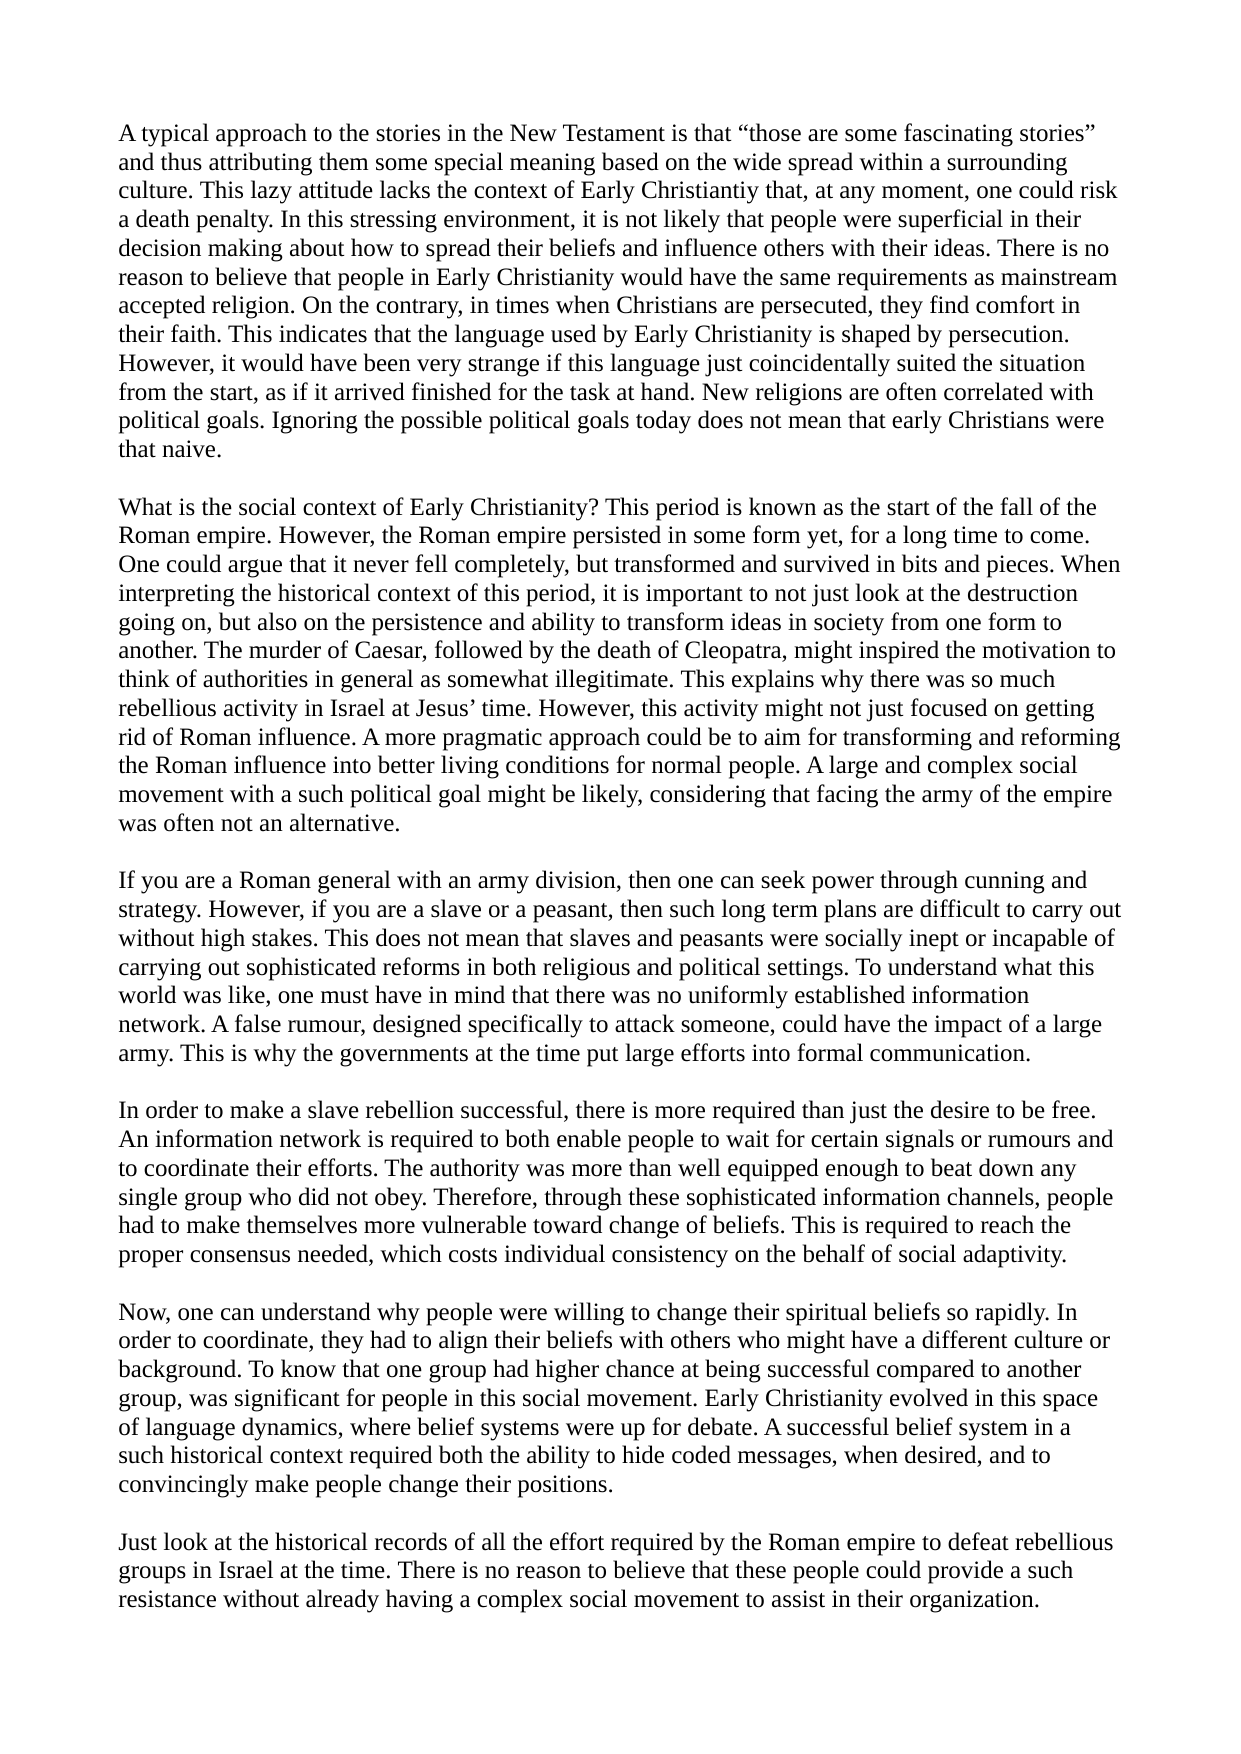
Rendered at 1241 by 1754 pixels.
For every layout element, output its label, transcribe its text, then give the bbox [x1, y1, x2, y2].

text Now, one can understand why people were willing to change their spiritual beliefs so rapidly. In order to coordinate, they had to align their beliefs with others who might have a different culture or background. To know that one group had higher chance at being successful compared to another group, was significant for people in this social movement. Early Christianity evolved in this space of language dynamics, where belief systems were up for debate. A successful belief system in a such historical context required both the ability to hide coded messages, when desired, and to convincingly make people change their positions. [118, 1297, 1122, 1498]
text In order to make a slave rebellion successful, there is more required than just the desire to be free. An information network is required to both enable people to wait for certain signals or rumours and to coordinate their efforts. The authority was more than well equipped enough to beat down any single group who did not obey. Therefore, through these sophisticated information channels, people had to make themselves more vulnerable toward change of beliefs. This is required to reach the proper consensus needed, which costs individual consistency on the behalf of social adaptivity. [118, 1096, 1122, 1268]
text If you are a Roman general with an army division, then one can seek power through cunning and strategy. However, if you are a slave or a peasant, then such long term plans are difficult to carry out without high stakes. This does not mean that slaves and peasants were socially inept or incapable of carrying out sophisticated reforms in both religious and political settings. To understand what this world was like, one must have in mind that there was no uniformly established information network. A false rumour, designed specifically to attack someone, could have the impact of a large army. This is why the governments at the time put large efforts into formal communication. [118, 866, 1122, 1067]
text A typical approach to the stories in the New Testament is that “those are some fascinating stories” and thus attributing them some special meaning based on the wide spread within a surrounding culture. This lazy attitude lacks the context of Early Christiantiy that, at any moment, one could risk a death penalty. In this stressing environment, it is not likely that people were superficial in their decision making about how to spread their beliefs and influence others with their ideas. There is no reason to believe that people in Early Christianity would have the same requirements as mainstream accepted religion. On the contrary, in times when Christians are persecuted, they find comfort in their faith. This indicates that the language used by Early Christianity is shaped by persecution. However, it would have been very strange if this language just coincidentally suited the situation from the start, as if it arrived finished for the task at hand. New religions are often correlated with political goals. Ignoring the possible political goals today does not mean that early Christians were that naive. [118, 118, 1122, 463]
text What is the social context of Early Christianity? This period is known as the start of the fall of the Roman empire. However, the Roman empire persisted in some form yet, for a long time to come. One could argue that it never fell completely, but transformed and survived in bits and pieces. When interpreting the historical context of this period, it is important to not just look at the destruction going on, but also on the persistence and ability to transform ideas in society from one form to another. The murder of Caesar, followed by the death of Cleopatra, might inspired the motivation to think of authorities in general as somewhat illegitimate. This explains why there was so much rebellious activity in Israel at Jesus’ time. However, this activity might not just focused on getting rid of Roman influence. A more pragmatic approach could be to aim for transforming and reforming the Roman influence into better living conditions for normal people. A large and complex social movement with a such political goal might be likely, considering that facing the army of the empire was often not an alternative. [118, 492, 1122, 837]
text Just look at the historical records of all the effort required by the Roman empire to defeat rebellious groups in Israel at the time. There is no reason to believe that these people could provide a such resistance without already having a complex social movement to assist in their organization. [118, 1527, 1122, 1613]
